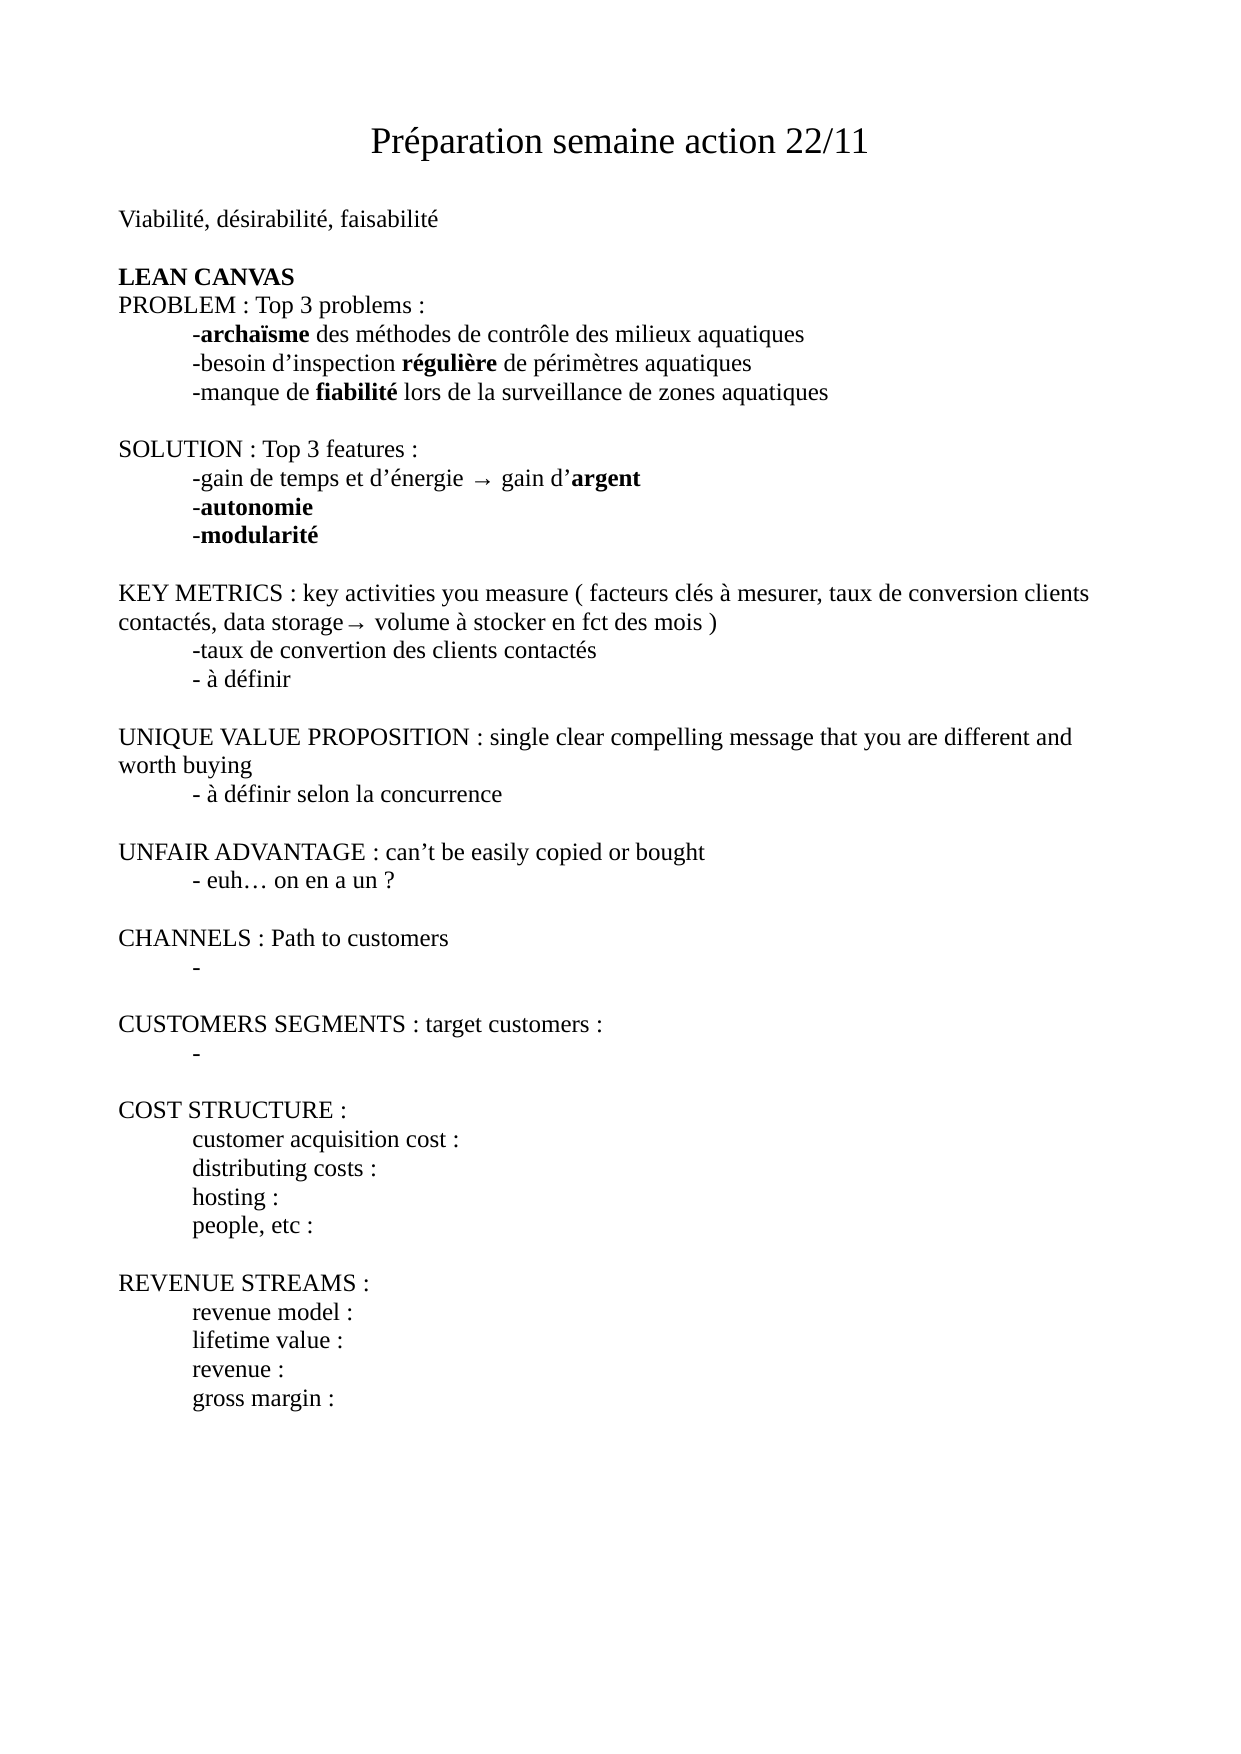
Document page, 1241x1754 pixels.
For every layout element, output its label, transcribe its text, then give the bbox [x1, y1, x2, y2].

text COST STRUCTURE : [118, 1096, 1122, 1124]
text people, etc : [118, 1211, 1122, 1239]
text UNFAIR ADVANTAGE : can’t be easily copied or bought [118, 837, 1122, 866]
text revenue model : [118, 1297, 1122, 1326]
text -archaïsme des méthodes de contrôle des milieux aquatiques [118, 319, 1122, 348]
text Préparation semaine action 22/11 [118, 118, 1122, 161]
text KEY METRICS : key activities you measure ( facteurs clés à mesurer, taux de conversion clients contactés, data storage→ volume à stocker en fct des mois ) [118, 578, 1122, 636]
text LEAN CANVAS [118, 262, 1122, 291]
text customer acquisition cost : [118, 1124, 1122, 1153]
text -autonomie [118, 492, 1122, 521]
text -modularité [118, 521, 1122, 549]
text - [118, 952, 1122, 981]
text CHANNELS : Path to customers [118, 923, 1122, 952]
text revenue : [118, 1354, 1122, 1383]
text - à définir selon la concurrence [118, 779, 1122, 808]
text -gain de temps et d’énergie → gain d’argent [118, 463, 1122, 492]
text lifetime value : [118, 1326, 1122, 1354]
text gross margin : [118, 1383, 1122, 1412]
text -taux de convertion des clients contactés [118, 636, 1122, 664]
text -manque de fiabilité lors de la surveillance de zones aquatiques [118, 377, 1122, 406]
text REVENUE STREAMS : [118, 1268, 1122, 1297]
text SOLUTION : Top 3 features : [118, 434, 1122, 463]
text UNIQUE VALUE PROPOSITION : single clear compelling message that you are different and worth buying [118, 722, 1122, 779]
text CUSTOMERS SEGMENTS : target customers : [118, 1009, 1122, 1038]
text Viabilité, désirabilité, faisabilité [118, 204, 1122, 233]
text PROBLEM : Top 3 problems : [118, 291, 1122, 319]
text distributing costs : [118, 1153, 1122, 1182]
text -besoin d’inspection régulière de périmètres aquatiques [118, 348, 1122, 377]
text hosting : [118, 1182, 1122, 1211]
text - euh… on en a un ? [118, 866, 1122, 894]
text - à définir [118, 664, 1122, 693]
text - [118, 1038, 1122, 1067]
